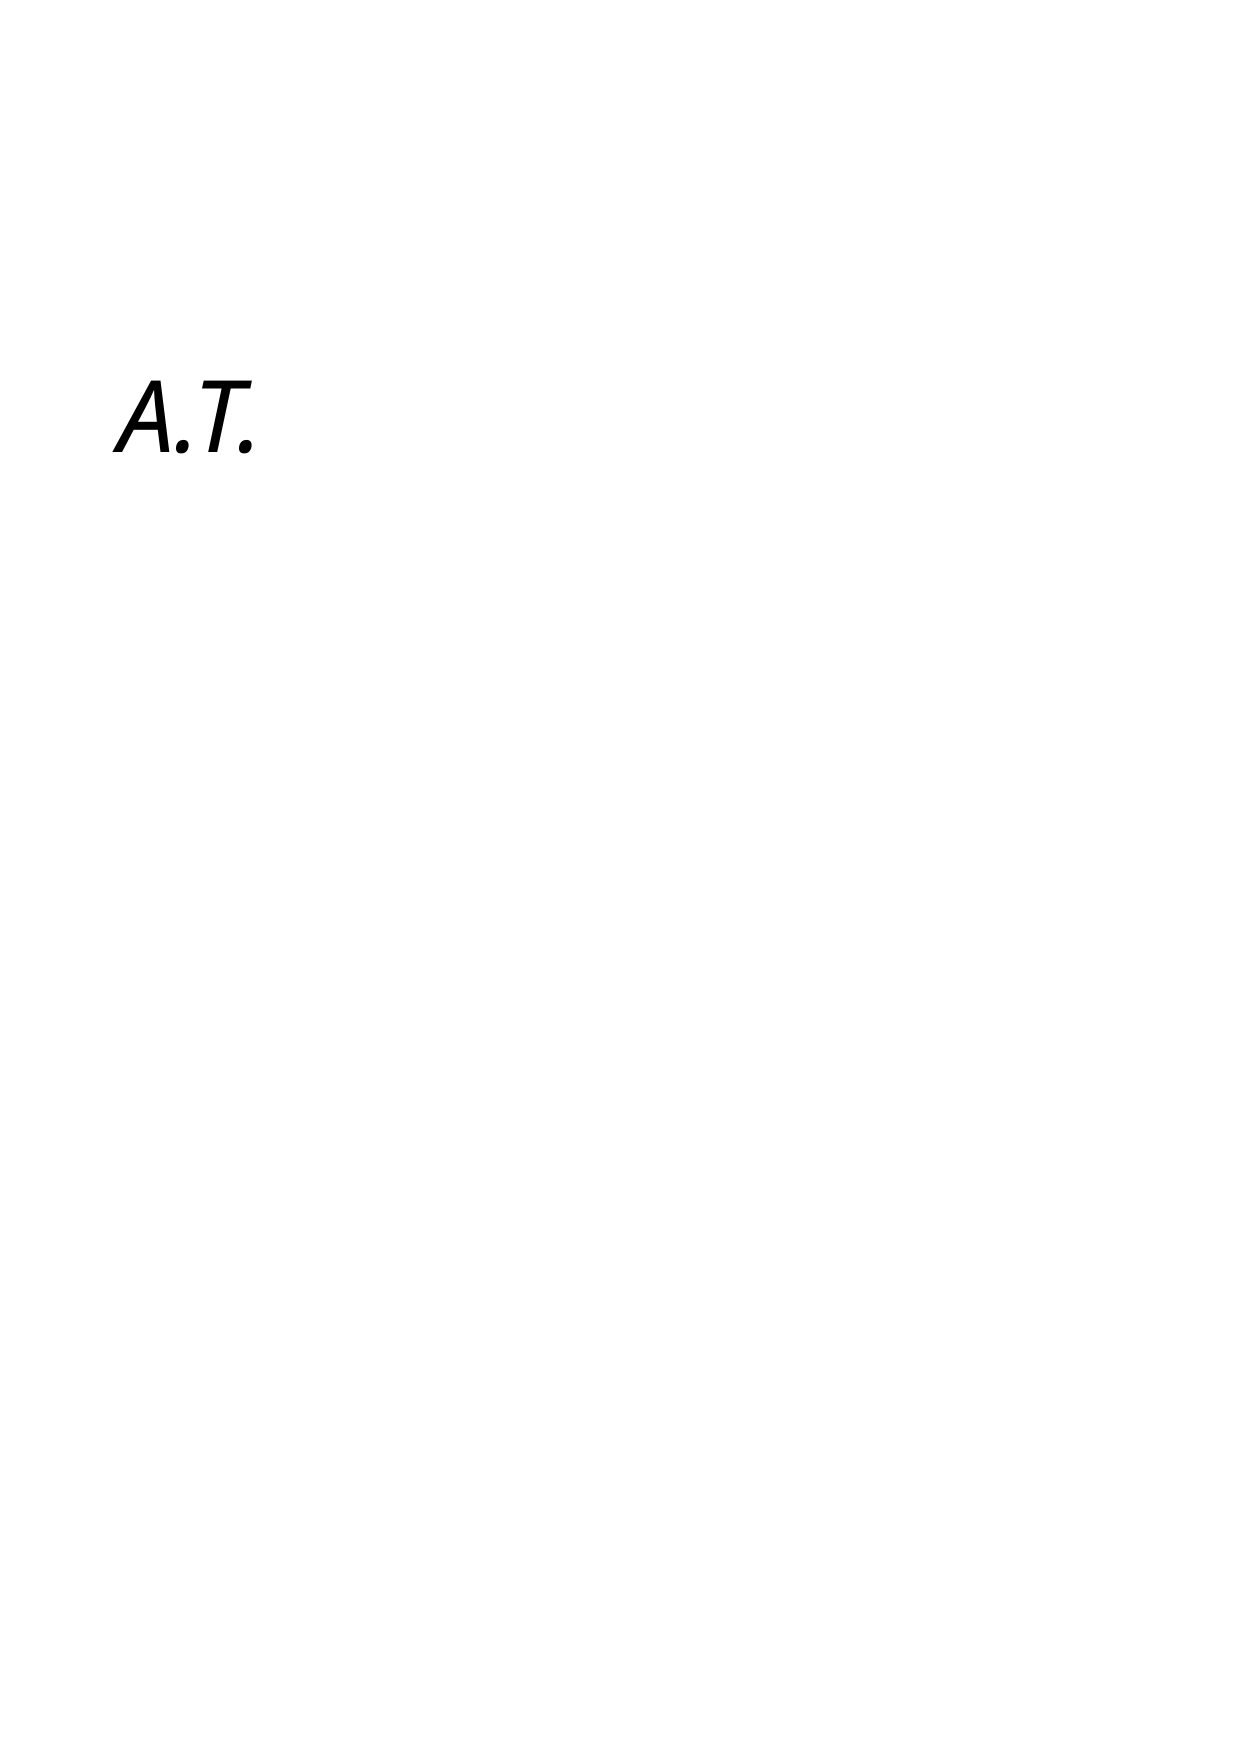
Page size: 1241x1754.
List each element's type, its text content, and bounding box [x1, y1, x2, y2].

text A.T. [118, 345, 1122, 481]
